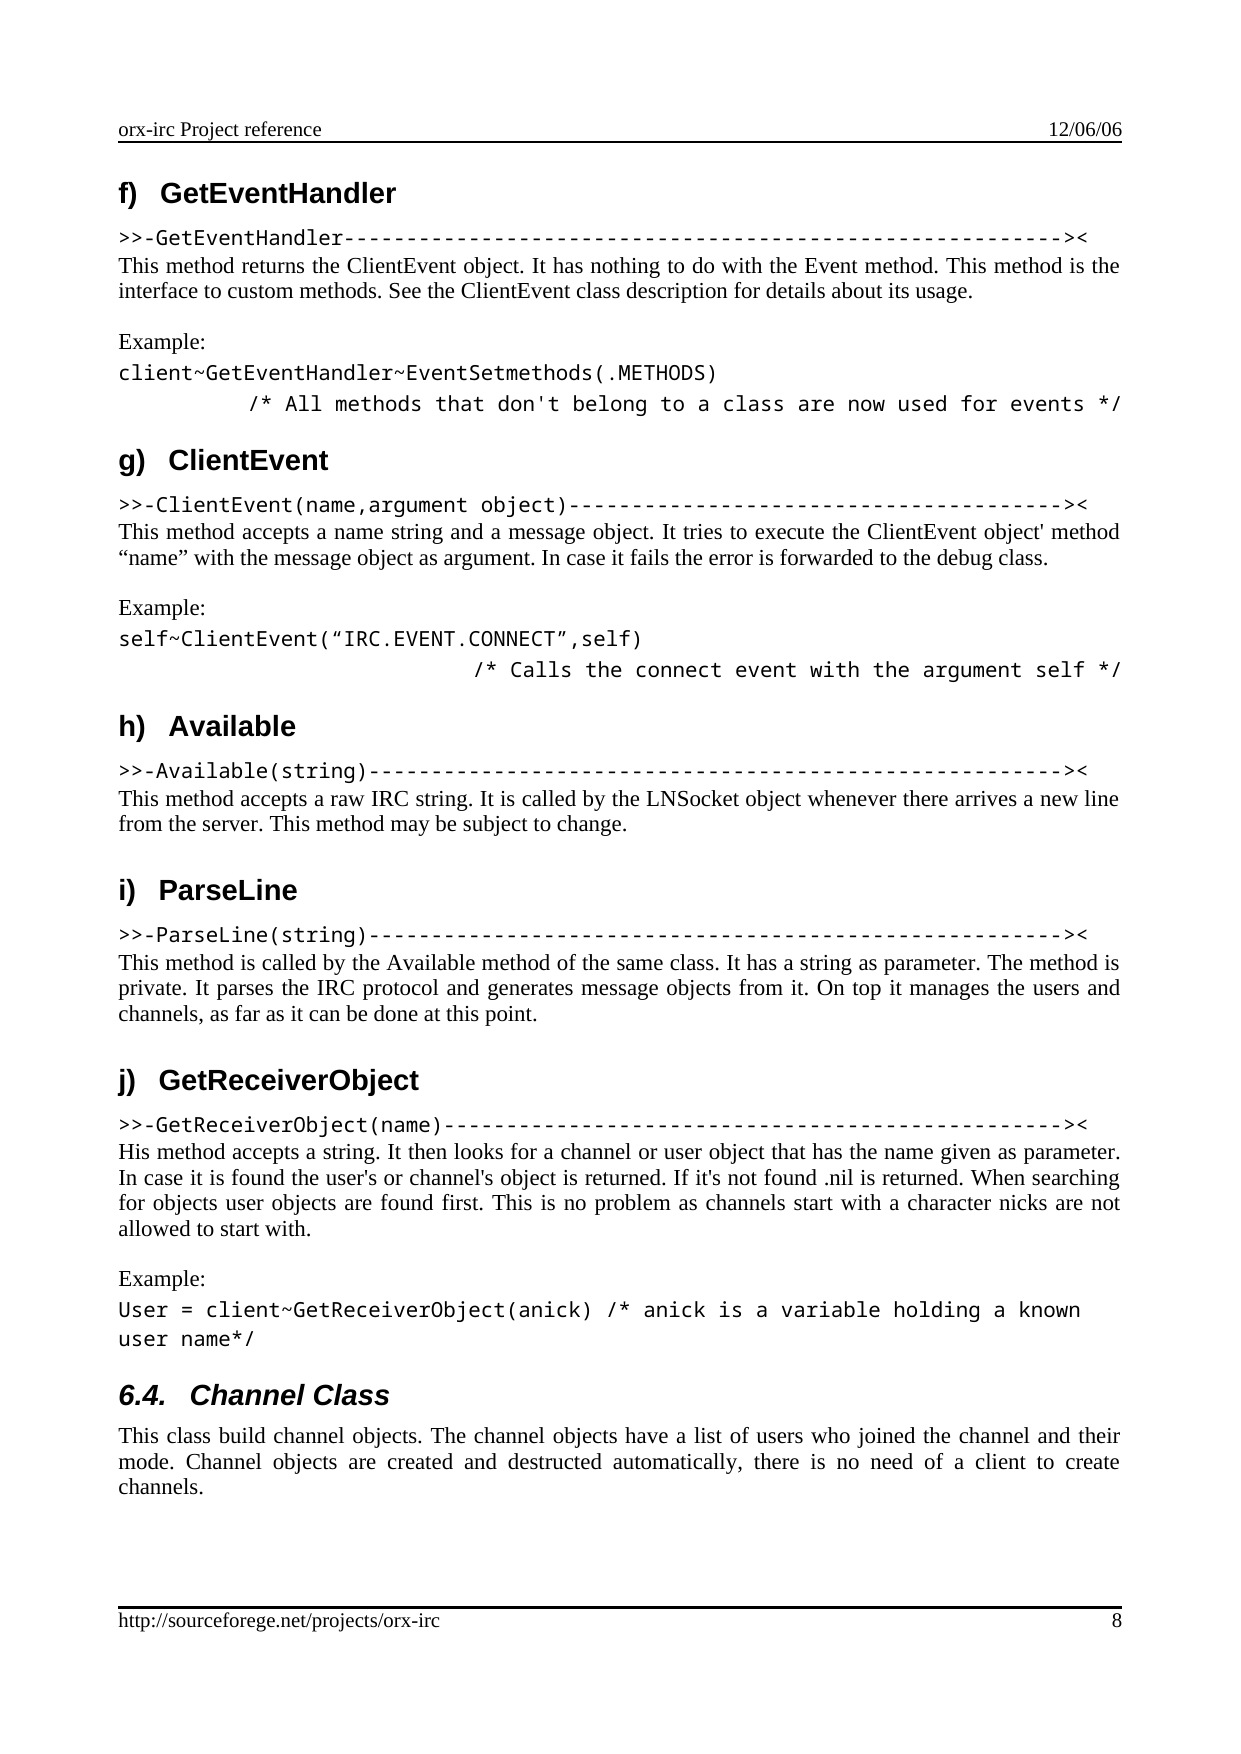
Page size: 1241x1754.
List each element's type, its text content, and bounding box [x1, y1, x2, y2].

text >>-Available(string) >< [118, 756, 1122, 784]
text This method accepts a raw IRC string. It is called by the LNSocket object whenever there arrives a new line from the server. This method may be subject to change. [118, 786, 1122, 836]
text /* All methods that don't belong to a class are now used for events */ [118, 389, 1122, 417]
text His method accepts a string. It then looks for a channel or user object that has the name given as parameter. In case it is found the user's or channel's object is returned. If it's not found .nil is returned. When searching for objects user objects are found first. This is no problem as channels start with a character nicks are not allowed to start with. [118, 1139, 1122, 1241]
text This class build channel objects. The channel objects have a list of users who joined the channel and their mode. Channel objects are created and destructed automatically, there is no need of a client to create channels. [118, 1423, 1122, 1500]
text >>-GetReceiverObject(name) >< [118, 1110, 1122, 1138]
subtitle Channel Class [118, 1378, 1122, 1411]
subtitle Available [118, 710, 1122, 742]
subtitle ClientEvent [118, 443, 1122, 476]
text self~ClientEvent(“IRC.EVENT.CONNECT”,self) [118, 624, 1122, 653]
text >>-ClientEvent(name,argument object) >< [118, 490, 1122, 518]
text This method returns the ClientEvent object. It has nothing to do with the Event method. This method is the interface to custom methods. See the ClientEvent class description for details about its usage. [118, 253, 1122, 304]
subtitle GetReceiverObject [118, 1063, 1122, 1096]
subtitle ParseLine [118, 874, 1122, 907]
text client~GetEventHandler~EventSetmethods(.METHODS) [118, 358, 1122, 387]
text User = client~GetReceiverObject(anick) /* anick is a variable holding a known user name*/ [118, 1295, 1122, 1352]
text This method accepts a name string and a message object. It tries to execute the ClientEvent object' method “name” with the message object as argument. In case it fails the error is forwarded to the debug class. [118, 519, 1122, 570]
text >>-GetEventHandler >< [118, 223, 1122, 252]
title Example: [118, 329, 1122, 354]
text This method is called by the Available method of the same class. It has a string as parameter. The method is private. It parses the IRC protocol and generates message objects from it. On top it manages the users and channels, as far as it can be done at this point. [118, 950, 1122, 1026]
text >>-ParseLine(string) >< [118, 920, 1122, 949]
subtitle GetEventHandler [118, 177, 1122, 210]
title Example: [118, 595, 1122, 620]
text /* Calls the connect event with the argument self */ [118, 655, 1122, 684]
title Example: [118, 1266, 1122, 1291]
